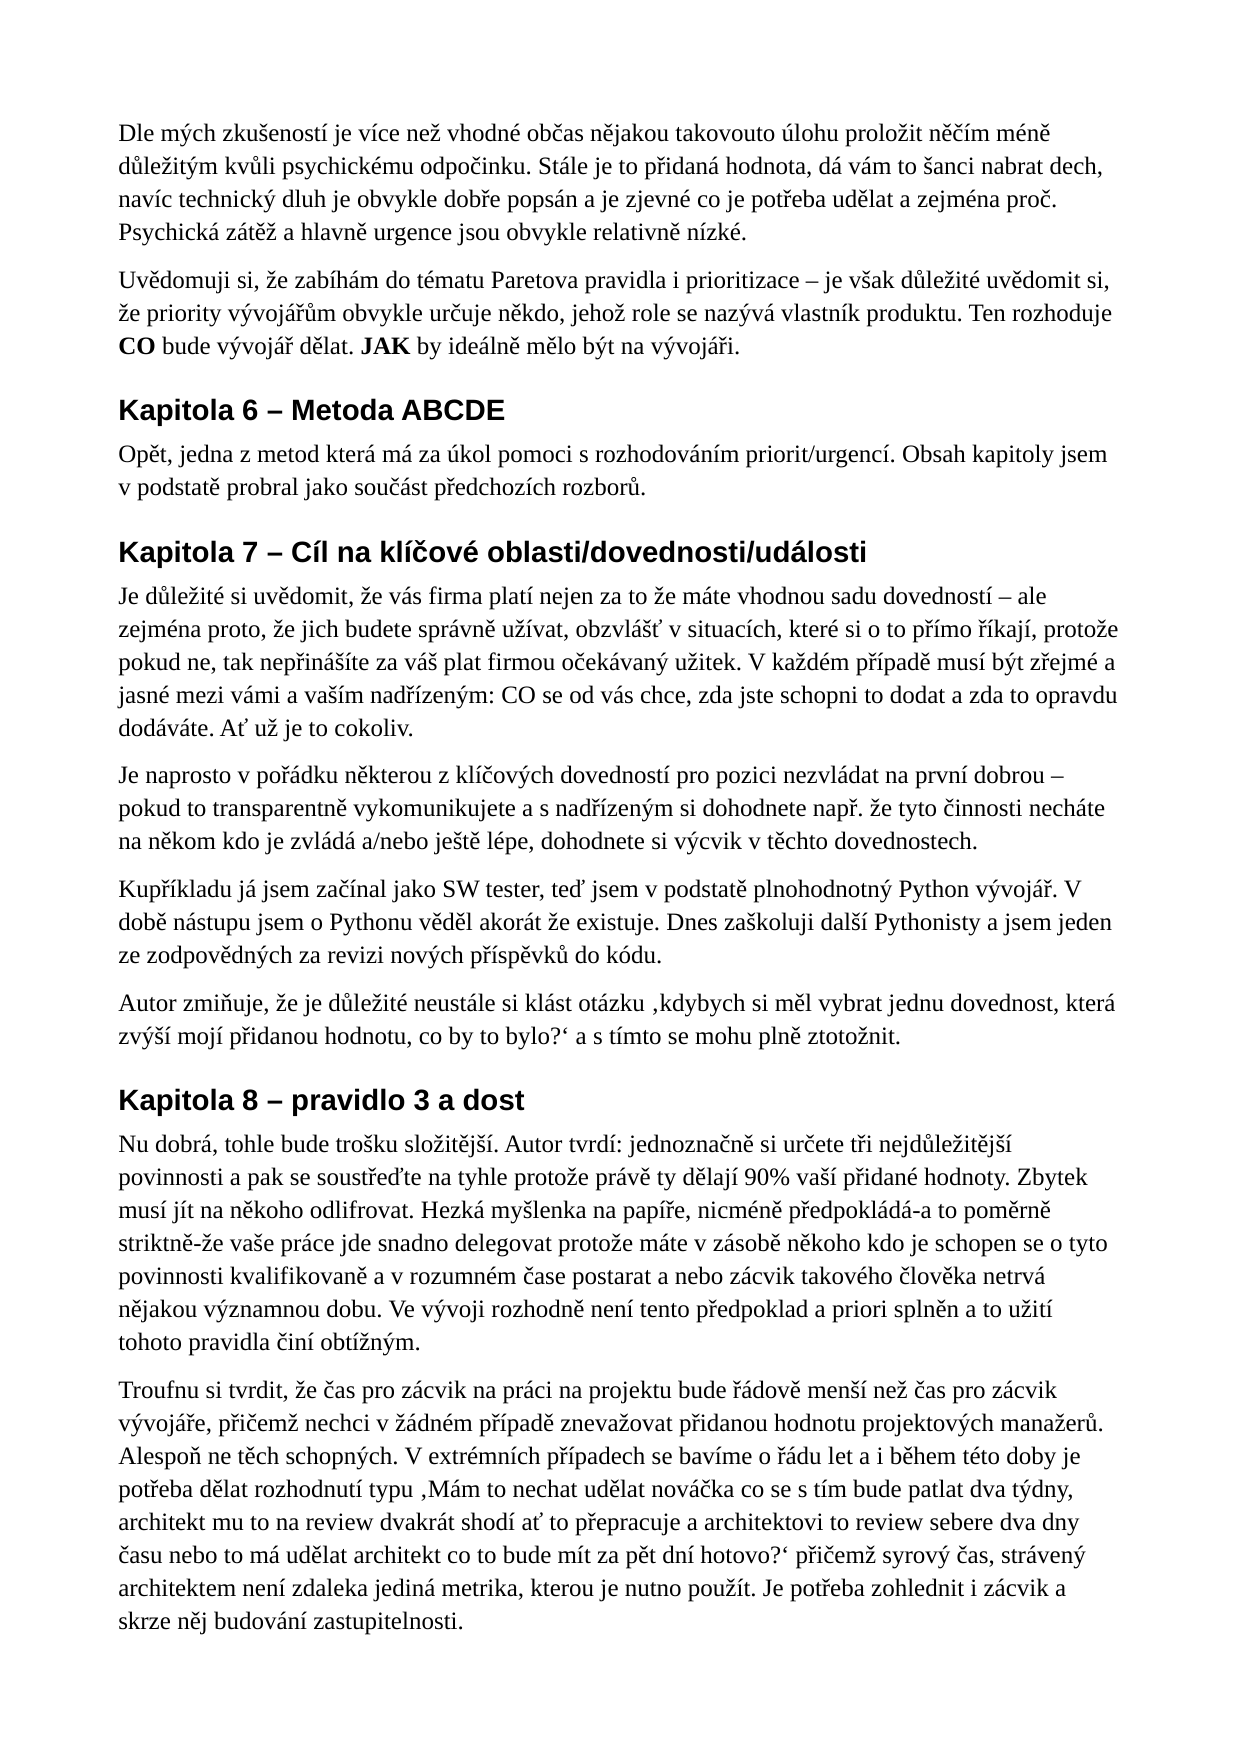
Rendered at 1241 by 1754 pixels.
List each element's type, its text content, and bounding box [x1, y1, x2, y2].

subtitle Kapitola 8 – pravidlo 3 a dost [118, 1083, 1122, 1117]
text Je naprosto v pořádku některou z klíčových dovedností pro pozici nezvládat na první dobrou – pokud to transparentně vykomunikujete a s nadřízeným si dohodnete např. že tyto činnosti necháte na někom kdo je zvládá a/nebo ještě lépe, dohodnete si výcvik v těchto dovednostech. [118, 760, 1122, 855]
text Kupříkladu já jsem začínal jako SW tester, teď jsem v podstatě plnohodnotný Python vývojář. V době nástupu jsem o Pythonu věděl akorát že existuje. Dnes zaškoluji další Pythonisty a jsem jeden ze zodpovědných za revizi nových příspěvků do kódu. [118, 874, 1122, 969]
text Dle mých zkušeností je více než vhodné občas nějakou takovouto úlohu proložit něčím méně důležitým kvůli psychickému odpočinku. Stále je to přidaná hodnota, dá vám to šanci nabrat dech, navíc technický dluh je obvykle dobře popsán a je zjevné co je potřeba udělat a zejména proč. Psychická zátěž a hlavně urgence jsou obvykle relativně nízké. [118, 118, 1122, 246]
text Troufnu si tvrdit, že čas pro zácvik na práci na projektu bude řádově menší než čas pro zácvik vývojáře, přičemž nechci v žádném případě znevažovat přidanou hodnotu projektových manažerů. Alespoň ne těch schopných. V extrémních případech se bavíme o řádu let a i během této doby je potřeba dělat rozhodnutí typu ‚Mám to nechat udělat nováčka co se s tím bude patlat dva týdny, architekt mu to na review dvakrát shodí ať to přepracuje a architektovi to review sebere dva dny času nebo to má udělat architekt co to bude mít za pět dní hotovo?‘ přičemž syrový čas, strávený architektem není zdaleka jediná metrika, kterou je nutno použít. Je potřeba zohlednit i zácvik a skrze něj budování zastupitelnosti. [118, 1375, 1122, 1635]
text Nu dobrá, tohle bude trošku složitější. Autor tvrdí: jednoznačně si určete tři nejdůležitější povinnosti a pak se soustřeďte na tyhle protože právě ty dělají 90% vaší přidané hodnoty. Zbytek musí jít na někoho odlifrovat. Hezká myšlenka na papíře, nicméně předpokládá-a to poměrně striktně-že vaše práce jde snadno delegovat protože máte v zásobě někoho kdo je schopen se o tyto povinnosti kvalifikovaně a v rozumném čase postarat a nebo zácvik takového člověka netrvá nějakou významnou dobu. Ve vývoji rozhodně není tento předpoklad a priori splněn a to užití tohoto pravidla činí obtížným. [118, 1129, 1122, 1356]
text Je důležité si uvědomit, že vás firma platí nejen za to že máte vhodnou sadu dovedností – ale zejména proto, že jich budete správně užívat, obzvlášť v situacích, které si o to přímo říkají, protože pokud ne, tak nepřinášíte za váš plat firmou očekávaný užitek. V každém případě musí být zřejmé a jasné mezi vámi a vaším nadřízeným: CO se od vás chce, zda jste schopni to dodat a zda to opravdu dodáváte. Ať už je to cokoliv. [118, 581, 1122, 742]
text Uvědomuji si, že zabíhám do tématu Paretova pravidla i prioritizace – je však důležité uvědomit si, že priority vývojářům obvykle určuje někdo, jehož role se nazývá vlastník produktu. Ten rozhoduje CO bude vývojář dělat. JAK by ideálně mělo být na vývojáři. [118, 265, 1122, 359]
subtitle Kapitola 7 – Cíl na klíčové oblasti/dovednosti/události [118, 534, 1122, 568]
subtitle Kapitola 6 – Metoda ABCDE [118, 393, 1122, 427]
text Opět, jedna z metod která má za úkol pomoci s rozhodováním priorit/urgencí. Obsah kapitoly jsem v podstatě probral jako součást předchozích rozborů. [118, 439, 1122, 501]
text Autor zmiňuje, že je důležité neustále si klást otázku ‚kdybych si měl vybrat jednu dovednost, která zvýší mojí přidanou hodnotu, co by to bylo?‘ a s tímto se mohu plně ztotožnit. [118, 988, 1122, 1049]
